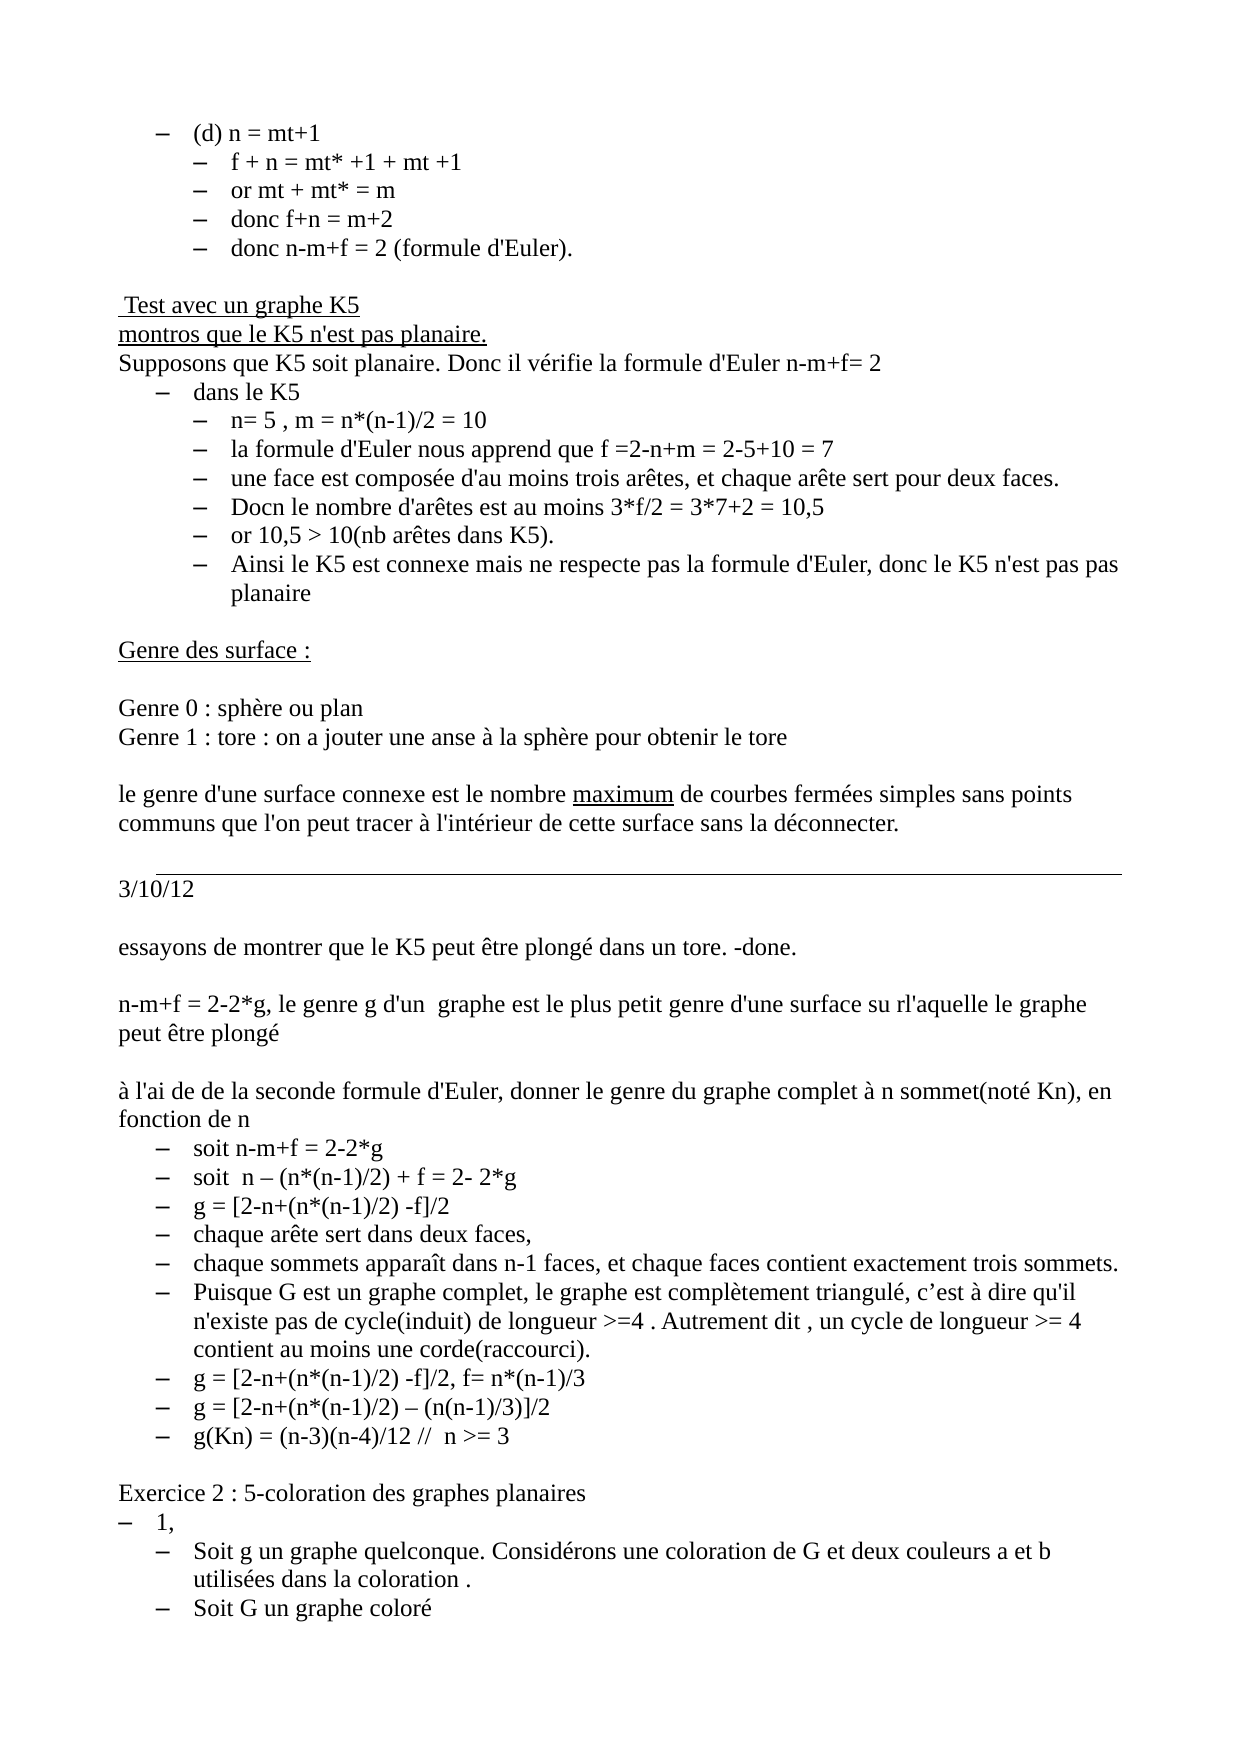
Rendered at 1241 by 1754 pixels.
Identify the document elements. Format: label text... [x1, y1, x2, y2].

text Exercice 2 : 5-coloration des graphes planaires [118, 1478, 1122, 1507]
text Genre 1 : tore : on a jouter une anse à la sphère pour obtenir le tore [118, 722, 1122, 751]
list Soit G un graphe coloré [156, 1593, 1122, 1622]
text le genre d'une surface connexe est le nombre maximum de courbes fermées simples sans points communs que l'on peut tracer à l'intérieur de cette surface sans la déconnecter. [118, 779, 1122, 837]
text Genre des surface : [118, 636, 1122, 664]
text n-m+f = 2-2*g, le genre g d'un graphe est le plus petit genre d'une surface su rl'aquelle le graphe peut être plongé [118, 989, 1122, 1047]
list 1, [118, 1507, 1122, 1536]
text 3/10/12 [118, 874, 1122, 903]
text essayons de montrer que le K5 peut être plongé dans un tore. -done. [118, 932, 1122, 961]
text Genre 0 : sphère ou plan [118, 693, 1122, 722]
list g(Kn) = (n-3)(n-4)/12 // n >= 3 [156, 1421, 1122, 1449]
list n= 5 , m = n*(n-1)/2 = 10 [193, 406, 1122, 434]
list Docn le nombre d'arêtes est au moins 3*f/2 = 3*7+2 = 10,5 [193, 492, 1122, 521]
text Test avec un graphe K5 [118, 291, 1122, 319]
list dans le K5 [156, 377, 1122, 406]
text à l'ai de de la seconde formule d'Euler, donner le genre du graphe complet à n sommet(noté Kn), en fonction de n [118, 1076, 1122, 1133]
list donc n-m+f = 2 (formule d'Euler). [193, 233, 1122, 262]
list une face est composée d'au moins trois arêtes, et chaque arête sert pour deux faces. [193, 463, 1122, 492]
list donc f+n = m+2 [193, 204, 1122, 233]
text Supposons que K5 soit planaire. Donc il vérifie la formule d'Euler n-m+f= 2 [118, 348, 1122, 377]
list or 10,5 > 10(nb arêtes dans K5). [193, 521, 1122, 549]
list g = [2-n+(n*(n-1)/2) -f]/2, f= n*(n-1)/3 [156, 1363, 1122, 1392]
list Puisque G est un graphe complet, le graphe est complètement triangulé, c’est à dire qu'il n'existe pas de cycle(induit) de longueur >=4 . Autrement dit , un cycle de longueur >= 4 contient au moins une corde(raccourci). [156, 1277, 1122, 1363]
list Soit g un graphe quelconque. Considérons une coloration de G et deux couleurs a et b utilisées dans la coloration . [156, 1536, 1122, 1593]
list g = [2-n+(n*(n-1)/2) -f]/2 [156, 1191, 1122, 1219]
list f + n = mt* +1 + mt +1 [193, 147, 1122, 176]
list soit n – (n*(n-1)/2) + f = 2- 2*g [156, 1162, 1122, 1191]
list chaque sommets apparaît dans n-1 faces, et chaque faces contient exactement trois sommets. [156, 1248, 1122, 1277]
list chaque arête sert dans deux faces, [156, 1219, 1122, 1248]
list la formule d'Euler nous apprend que f =2-n+m = 2-5+10 = 7 [193, 434, 1122, 463]
list (d) n = mt+1 [156, 118, 1122, 147]
text montros que le K5 n'est pas planaire. [118, 319, 1122, 348]
list g = [2-n+(n*(n-1)/2) – (n(n-1)/3)]/2 [156, 1392, 1122, 1421]
list or mt + mt* = m [193, 176, 1122, 204]
list soit n-m+f = 2-2*g [156, 1133, 1122, 1162]
list Ainsi le K5 est connexe mais ne respecte pas la formule d'Euler, donc le K5 n'est pas pas planaire [193, 549, 1122, 607]
